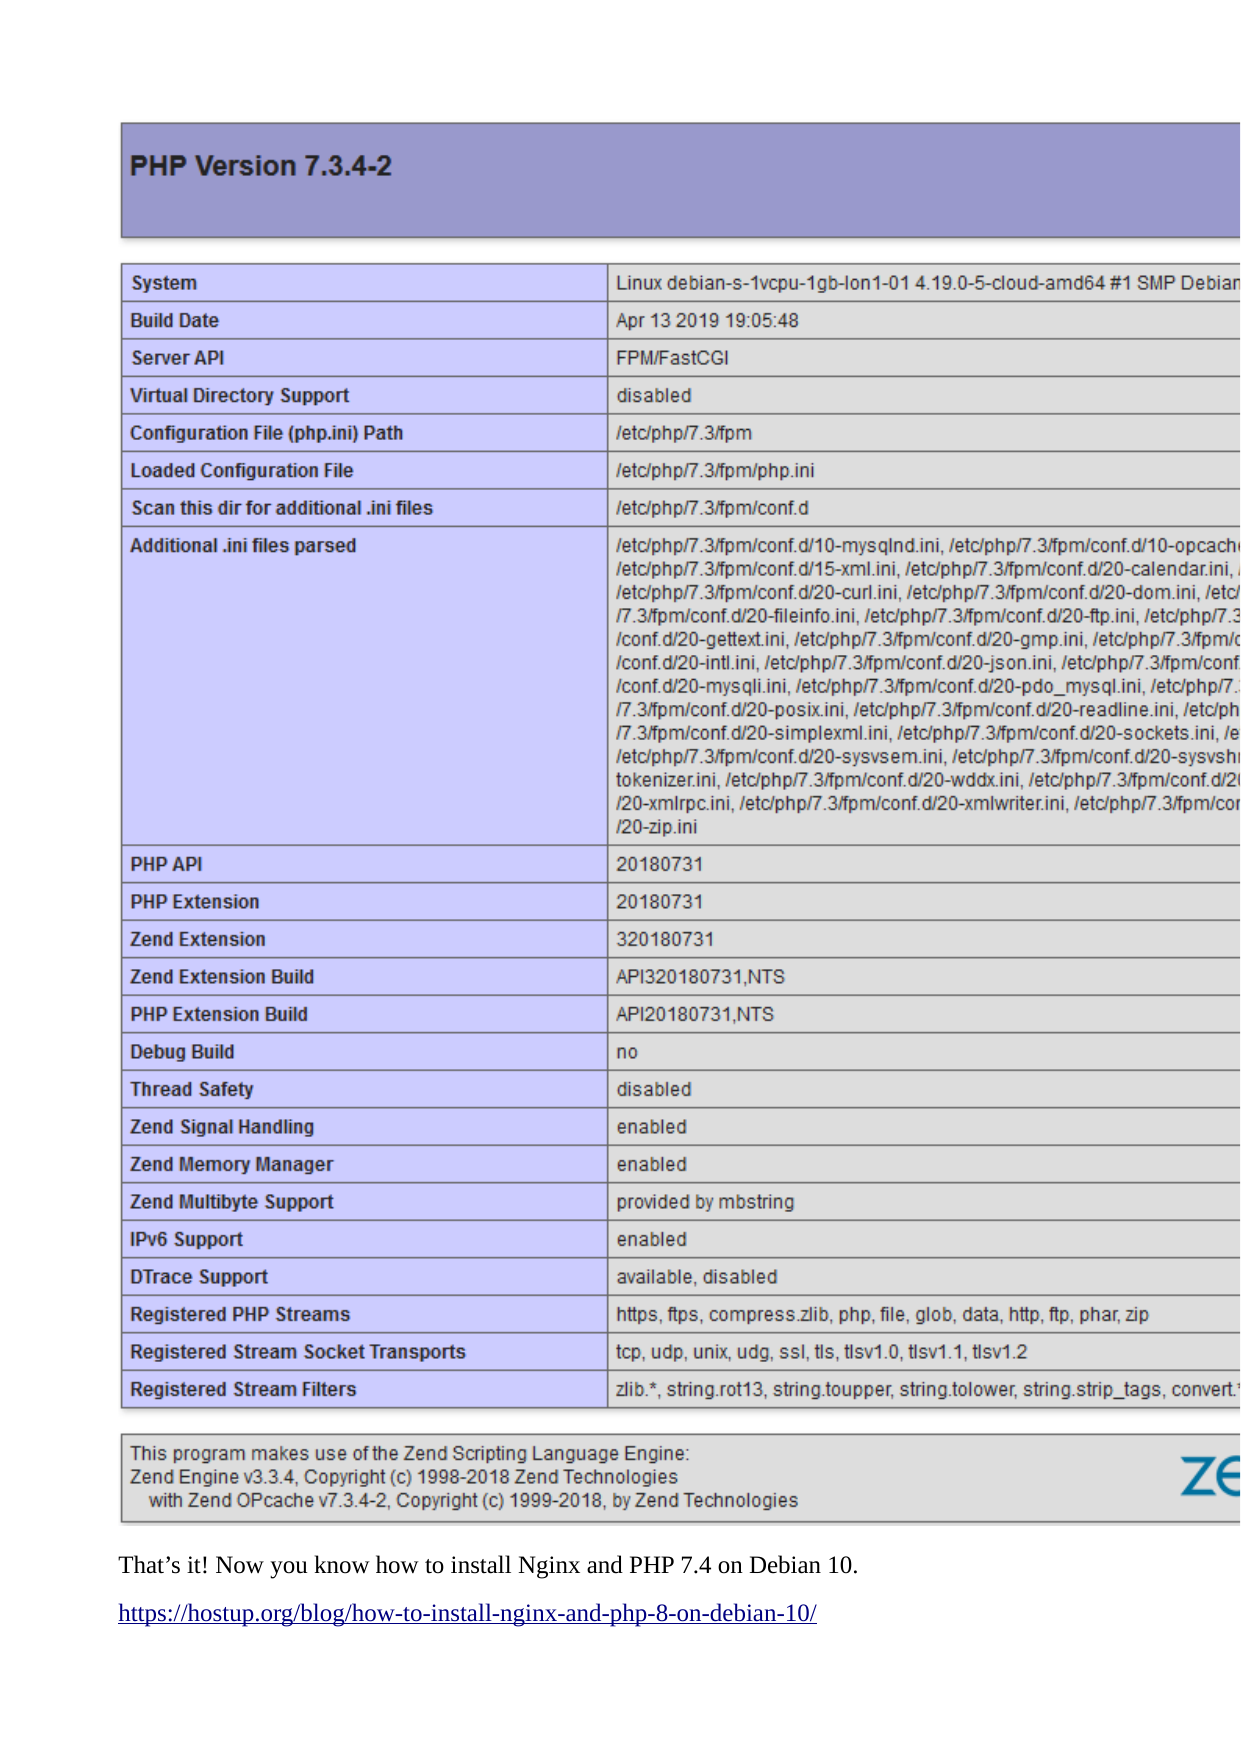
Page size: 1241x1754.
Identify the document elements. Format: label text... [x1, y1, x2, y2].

text That’s it! Now you know how to install Nginx and PHP 7.4 on Debian 10. [118, 1550, 1122, 1579]
picture [1222, 1478, 1241, 1491]
picture [1223, 1461, 1241, 1472]
picture [118, 118, 1241, 1526]
text https://hostup.org/blog/how-to-install-nginx-and-php-8-on-debian-10/ [118, 1598, 1122, 1627]
